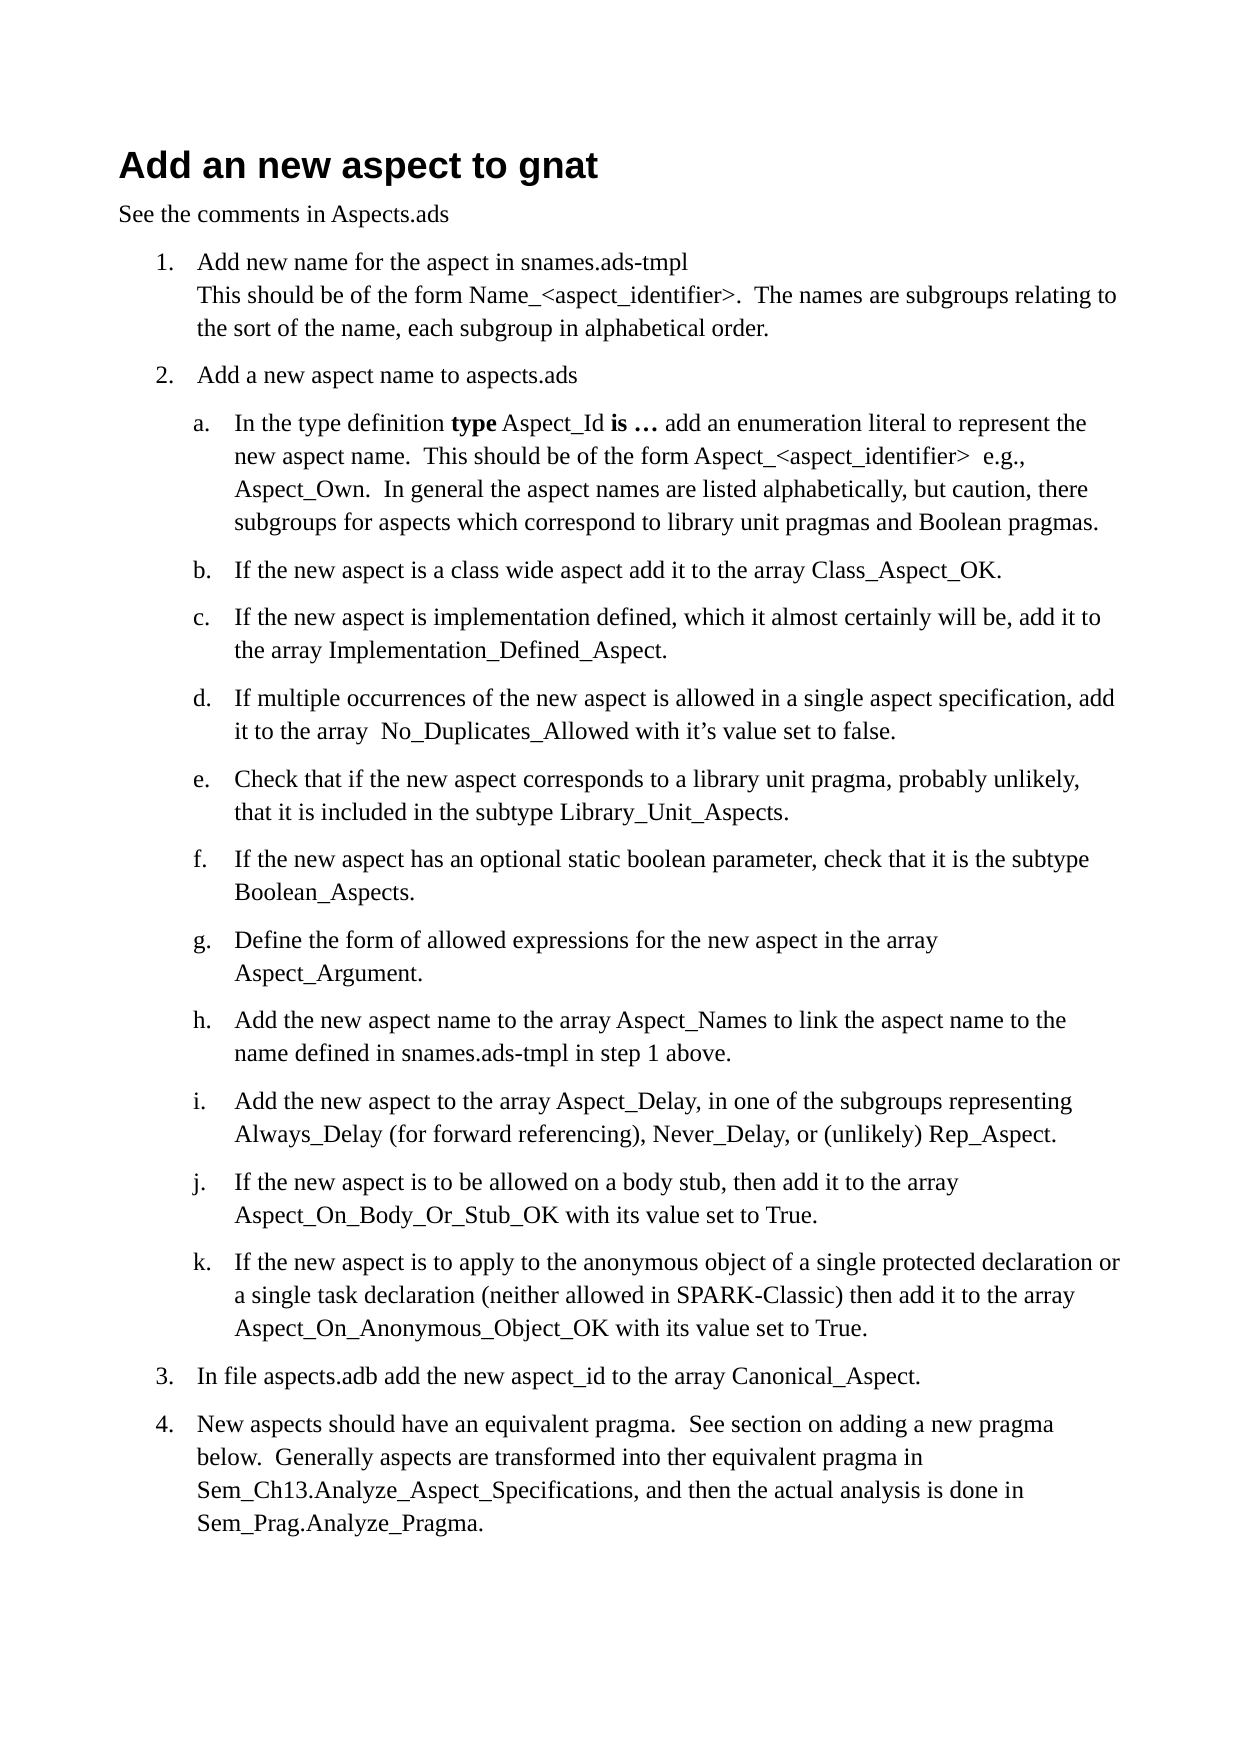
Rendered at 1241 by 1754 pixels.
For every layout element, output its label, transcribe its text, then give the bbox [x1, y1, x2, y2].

list Add the new aspect name to the array Aspect_Names to link the aspect name to the name defined in snames.ads-tmpl in step 1 above. [193, 1006, 1122, 1067]
list If the new aspect is a class wide aspect add it to the array Class_Aspect_OK. [193, 555, 1122, 583]
list If the new aspect is to be allowed on a body stub, then add it to the array Aspect_On_Body_Or_Stub_OK with its value set to True. [193, 1167, 1122, 1228]
list If multiple occurrences of the new aspect is allowed in a single aspect specification, add it to the array No_Duplicates_Allowed with it’s value set to false. [193, 683, 1122, 745]
subtitle Add an new aspect to gnat [118, 143, 1122, 187]
list Define the form of allowed expressions for the new aspect in the array Aspect_Argument. [193, 925, 1122, 987]
list Add new name for the aspect in snames.ads-tmpl This should be of the form Name_<aspect_identifier>. The names are subgroups relating to the sort of the name, each subgroup in alphabetical order. [155, 247, 1122, 342]
list In file aspects.adb add the new aspect_id to the array Canonical_Aspect. [155, 1361, 1122, 1390]
list If the new aspect is to apply to the anonymous object of a single protected declaration or a single task declaration (neither allowed in SPARK-Classic) then add it to the array Aspect_On_Anonymous_Object_OK with its value set to True. [193, 1247, 1122, 1342]
list Add the new aspect to the array Aspect_Delay, in one of the subgroups representing Always_Delay (for forward referencing), Never_Delay, or (unlikely) Rep_Aspect. [193, 1086, 1122, 1148]
list If the new aspect has an optional static boolean parameter, check that it is the subtype Boolean_Aspects. [193, 844, 1122, 906]
list New aspects should have an equivalent pragma. See section on adding a new pragma below. Generally aspects are transformed into ther equivalent pragma in Sem_Ch13.Analyze_Aspect_Specifications, and then the actual analysis is done in Sem_Prag.Analyze_Pragma. [155, 1409, 1122, 1536]
text See the comments in Aspects.ads [118, 199, 1122, 228]
list If the new aspect is implementation defined, which it almost certainly will be, add it to the array Implementation_Defined_Aspect. [193, 602, 1122, 664]
list In the type definition type Aspect_Id is … add an enumeration literal to represent the new aspect name. This should be of the form Aspect_<aspect_identifier> e.g., Aspect_Own. In general the aspect names are listed alphabetically, but caution, there subgroups for aspects which correspond to library unit pragmas and Boolean pragmas. [193, 408, 1122, 536]
list Check that if the new aspect corresponds to a library unit pragma, probably unlikely, that it is included in the subtype Library_Unit_Aspects. [193, 764, 1122, 825]
list Add a new aspect name to aspects.ads [155, 361, 1122, 389]
